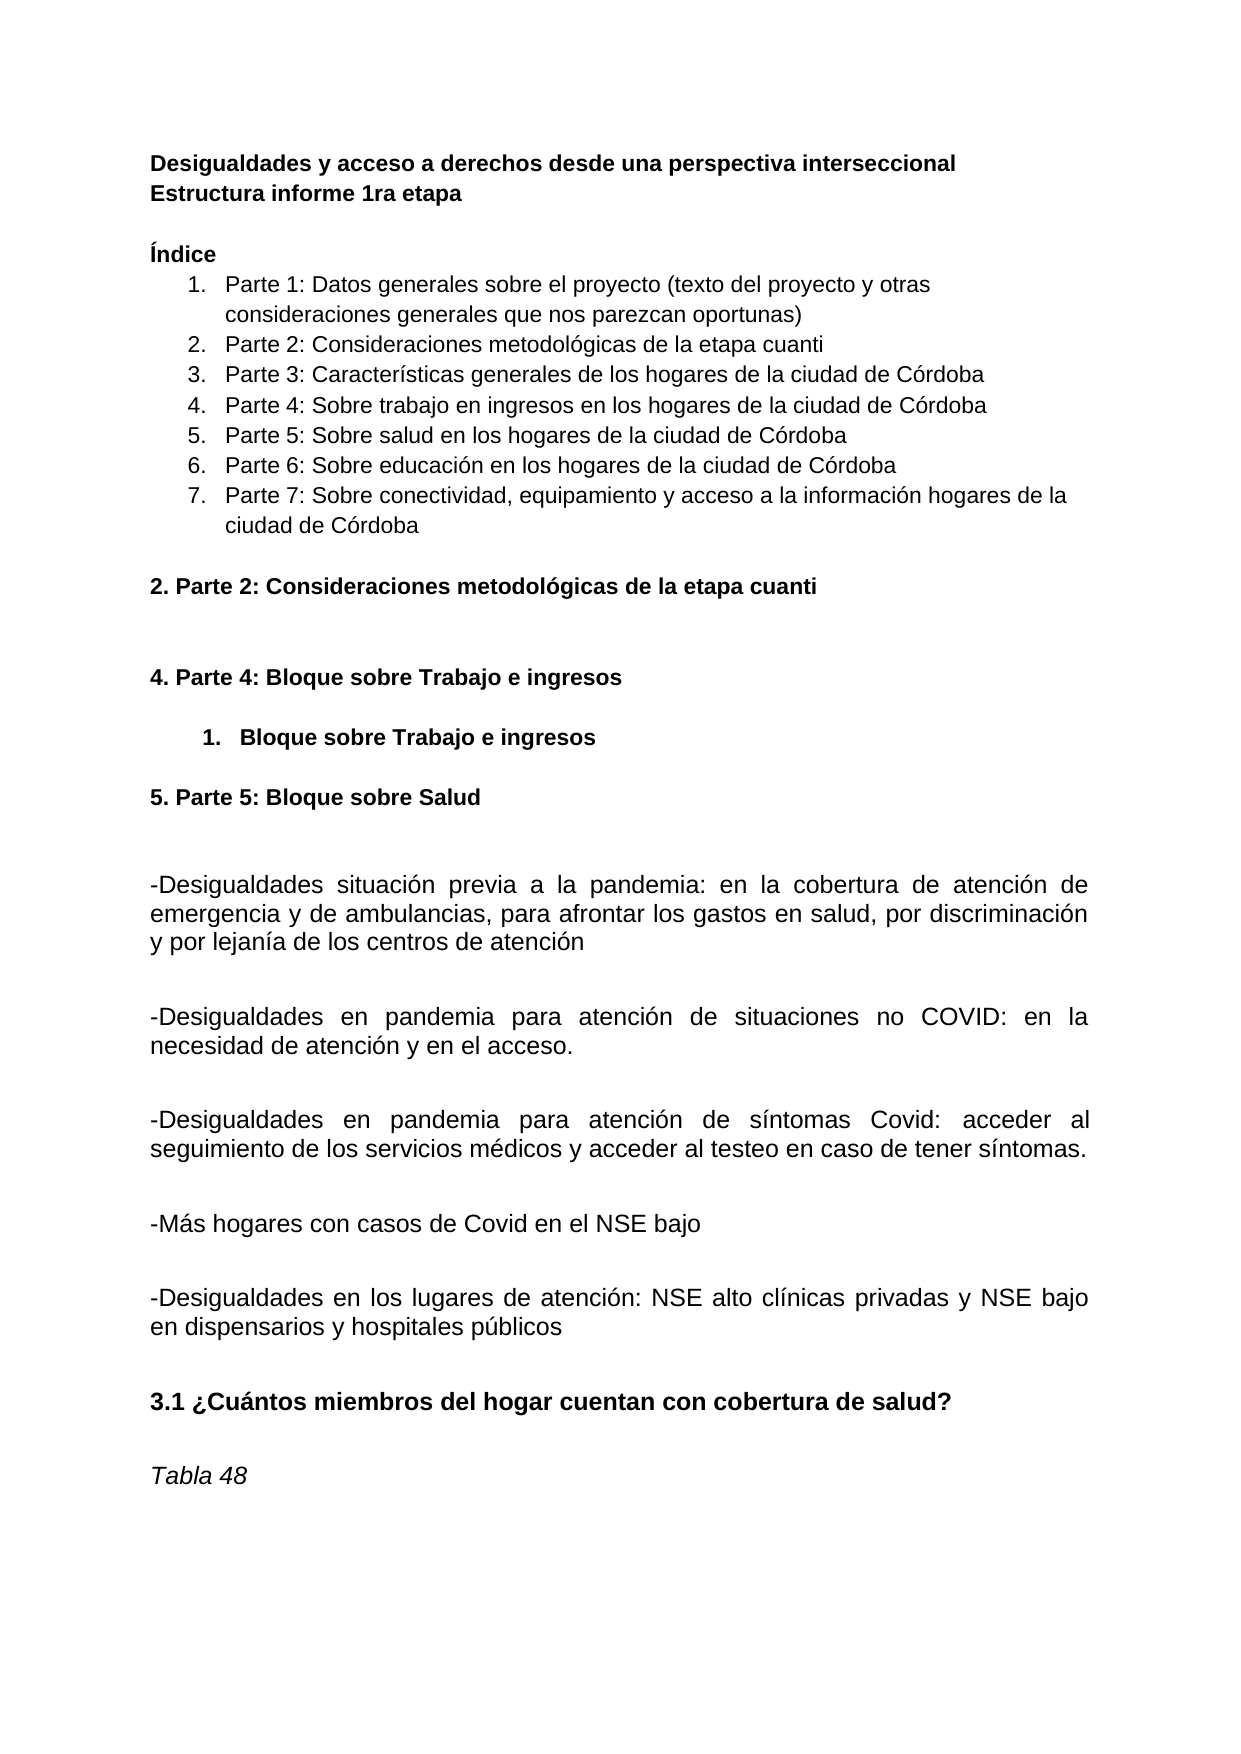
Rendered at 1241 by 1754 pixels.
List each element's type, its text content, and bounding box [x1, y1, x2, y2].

text -Desigualdades en pandemia para atención de síntomas Covid: acceder al seguimiento de los servicios médicos y acceder al testeo en caso de tener síntomas. [150, 1105, 1090, 1163]
text Estructura informe 1ra etapa [150, 180, 1090, 207]
text -Más hogares con casos de Covid en el NSE bajo [150, 1208, 1090, 1237]
text 4. Parte 4: Bloque sobre Trabajo e ingresos [150, 663, 1090, 690]
text -Desigualdades en los lugares de atención: NSE alto clínicas privadas y NSE bajo en dispensarios y hospitales públicos [150, 1283, 1090, 1341]
list Parte 6: Sobre educación en los hogares de la ciudad de Córdoba [187, 452, 1090, 478]
list Parte 4: Sobre trabajo en ingresos en los hogares de la ciudad de Córdoba [187, 392, 1090, 418]
text -Desigualdades situación previa a la pandemia: en la cobertura de atención de emergencia y de ambulancias, para afrontar los gastos en salud, por discriminación y por lejanía de los centros de atención [150, 870, 1090, 956]
list Parte 7: Sobre conectividad, equipamiento y acceso a la información hogares de la ciudad de Córdoba [187, 482, 1090, 539]
text 1. Bloque sobre Trabajo e ingresos [202, 724, 1090, 750]
text 3.1 ¿Cuántos miembros del hogar cuentan con cobertura de salud? [150, 1386, 1090, 1415]
text Tabla 48 [150, 1461, 1090, 1490]
text 5. Parte 5: Bloque sobre Salud [150, 784, 1090, 811]
list Parte 2: Consideraciones metodológicas de la etapa cuanti [187, 331, 1090, 358]
list Parte 5: Sobre salud en los hogares de la ciudad de Córdoba [187, 422, 1090, 448]
list Parte 1: Datos generales sobre el proyecto (texto del proyecto y otras consideraciones generales que nos parezcan oportunas) [187, 271, 1090, 327]
text 2. Parte 2: Consideraciones metodológicas de la etapa cuanti [150, 573, 1090, 599]
text Índice [150, 241, 1090, 267]
list Parte 3: Características generales de los hogares de la ciudad de Córdoba [187, 361, 1090, 388]
text Desigualdades y acceso a derechos desde una perspectiva interseccional [150, 150, 1090, 176]
text -Desigualdades en pandemia para atención de situaciones no COVID: en la necesidad de atención y en el acceso. [150, 1002, 1090, 1059]
